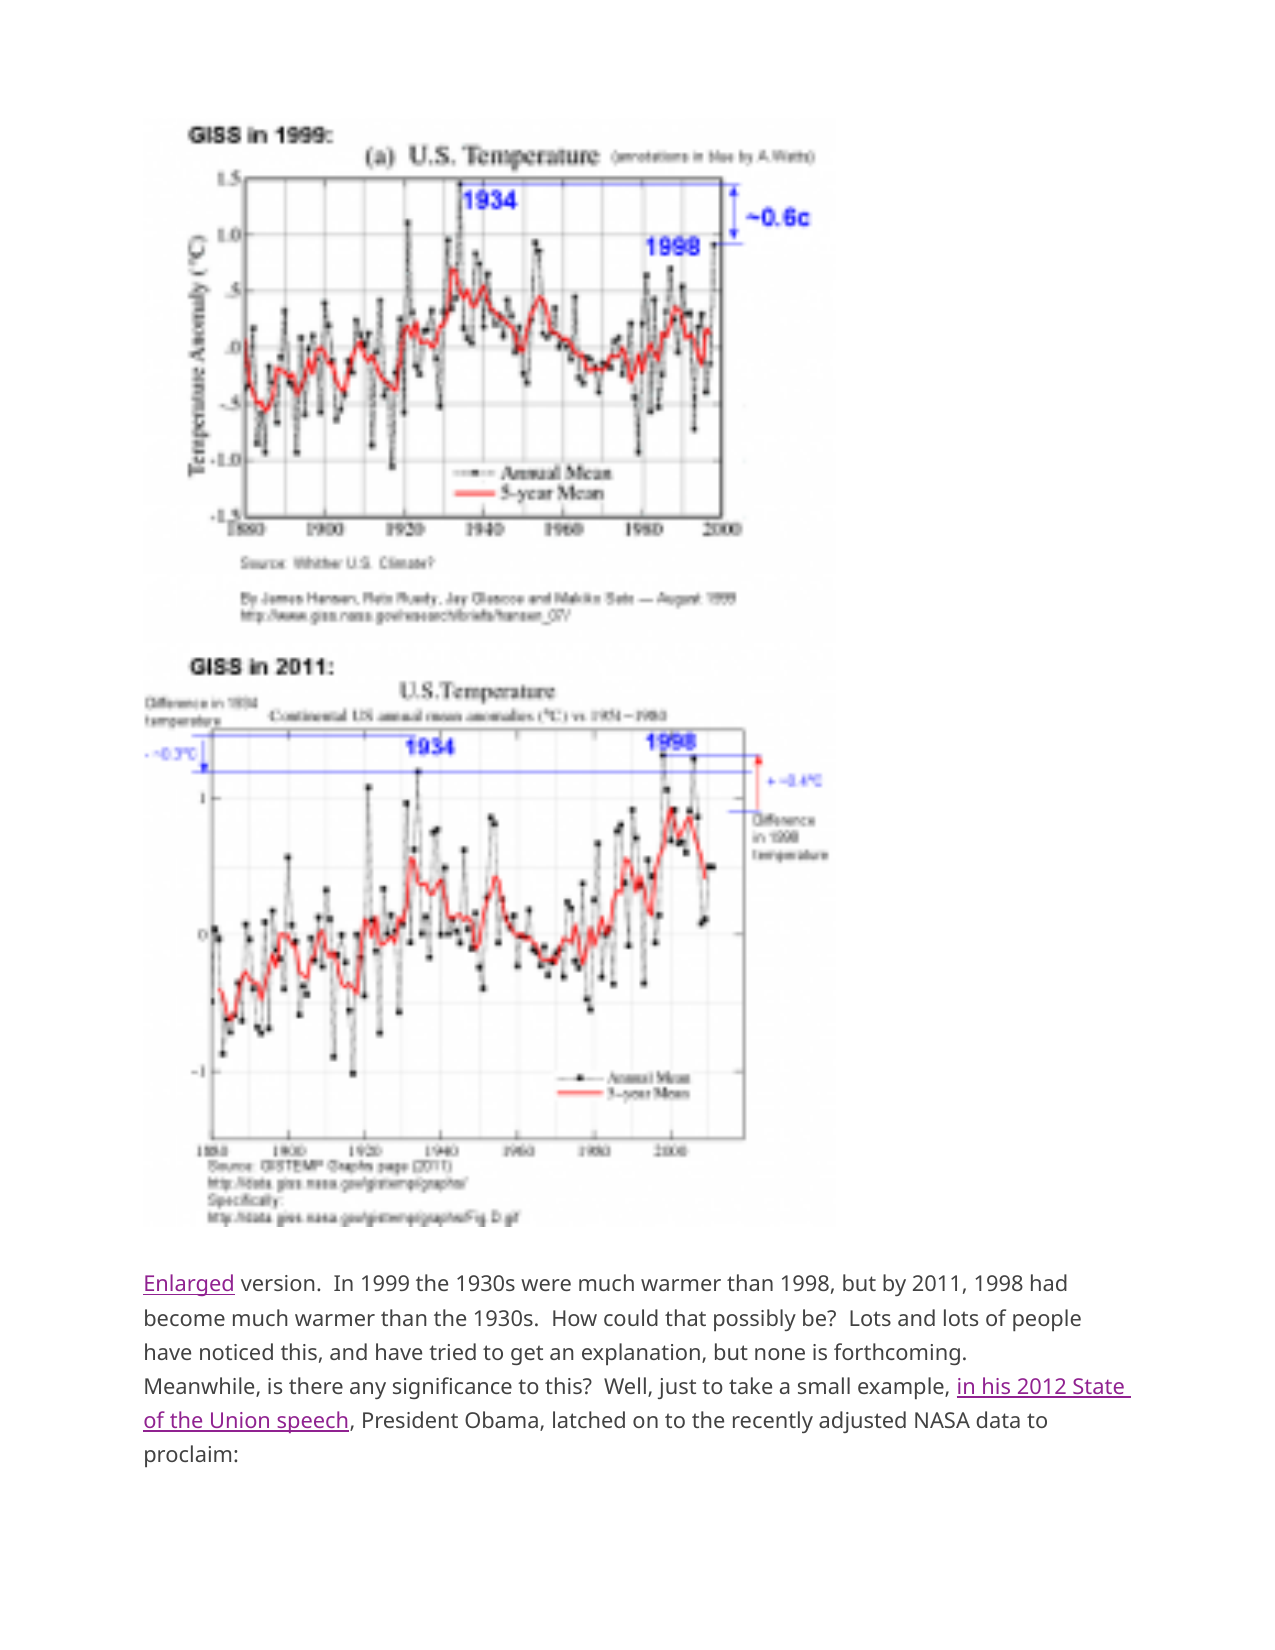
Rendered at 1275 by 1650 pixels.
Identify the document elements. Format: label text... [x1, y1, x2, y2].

text Meanwhile, is there any significance to this? Well, just to take a small example, in his 2012 State of the Union speech, President Obama, latched on to the recently adjusted NASA data to proclaim: [143, 1371, 1132, 1469]
picture [143, 118, 836, 1227]
text Enlarged version. In 1999 the 1930s were much warmer than 1998, but by 2011, 1998 had become much warmer than the 1930s. How could that possibly be? Lots and lots of people have noticed this, and have tried to get an explanation, but none is forthcoming. [143, 1268, 1132, 1366]
